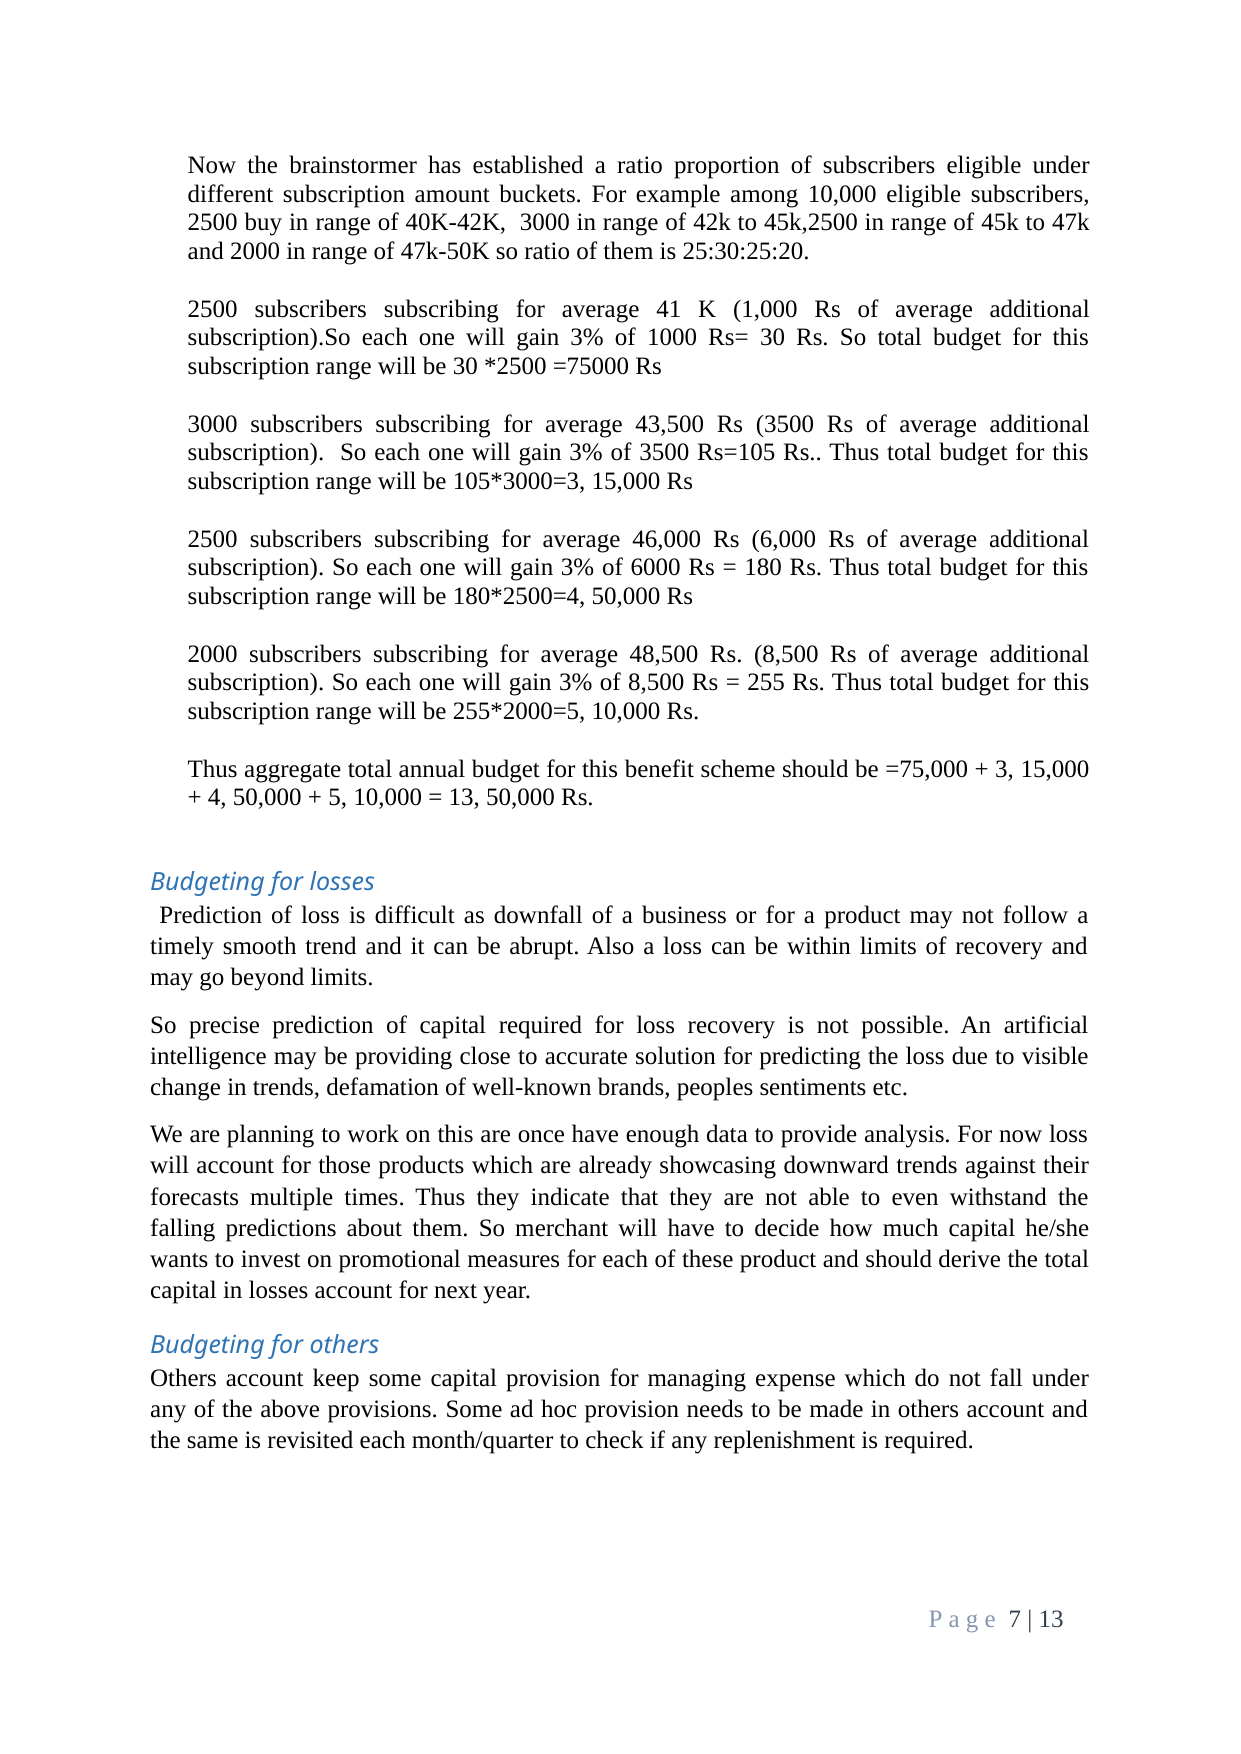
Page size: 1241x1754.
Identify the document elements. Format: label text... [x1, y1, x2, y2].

text 2500 subscribers subscribing for average 41 K (1,000 Rs of average additional subscription).So each one will gain 3% of 1000 Rs= 30 Rs. So total budget for this subscription range will be 30 *2500 =75000 Rs [187, 294, 1090, 380]
text So precise prediction of capital required for loss recovery is not possible. An artificial intelligence may be providing close to accurate solution for predicting the loss due to visible change in trends, defamation of well-known brands, peoples sentiments etc. [150, 1010, 1090, 1101]
subtitle Budgeting for losses [150, 863, 1090, 897]
list Now the brainstormer has established a ratio proportion of subscribers eligible under different subscription amount buckets. For example among 10,000 eligible subscribers, 2500 buy in range of 40K-42K, 3000 in range of 42k to 45k,2500 in range of 45k to 47k and 2000 in range of 47k-50K so ratio of them is 25:30:25:20. [187, 150, 1090, 265]
text We are planning to work on this are once have enough data to provide analysis. For now loss will account for those products which are already showcasing downward trends against their forecasts multiple times. Thus they indicate that they are not able to even withstand the falling predictions about them. So merchant will have to decide how much capital he/she wants to invest on promotional measures for each of these product and should derive the total capital in losses account for next year. [150, 1119, 1090, 1303]
text 2500 subscribers subscribing for average 46,000 Rs (6,000 Rs of average additional subscription). So each one will gain 3% of 6000 Rs = 180 Rs. Thus total budget for this subscription range will be 180*2500=4, 50,000 Rs [187, 524, 1090, 610]
text Prediction of loss is difficult as downfall of a business or for a product may not follow a timely smooth trend and it can be abrupt. Also a loss can be within limits of recovery and may go beyond limits. [150, 900, 1090, 991]
subtitle Budgeting for others [150, 1327, 1090, 1361]
text 3000 subscribers subscribing for average 43,500 Rs (3500 Rs of average additional subscription). So each one will gain 3% of 3500 Rs=105 Rs.. Thus total budget for this subscription range will be 105*3000=3, 15,000 Rs [187, 409, 1090, 495]
text 2000 subscribers subscribing for average 48,500 Rs. (8,500 Rs of average additional subscription). So each one will gain 3% of 8,500 Rs = 255 Rs. Thus total budget for this subscription range will be 255*2000=5, 10,000 Rs. [187, 639, 1090, 725]
text Others account keep some capital provision for managing expense which do not fall under any of the above provisions. Some ad hoc provision needs to be made in others account and the same is revisited each month/quarter to check if any replenishment is required. [150, 1363, 1090, 1454]
text Thus aggregate total annual budget for this benefit scheme should be =75,000 + 3, 15,000 + 4, 50,000 + 5, 10,000 = 13, 50,000 Rs. [187, 754, 1090, 811]
